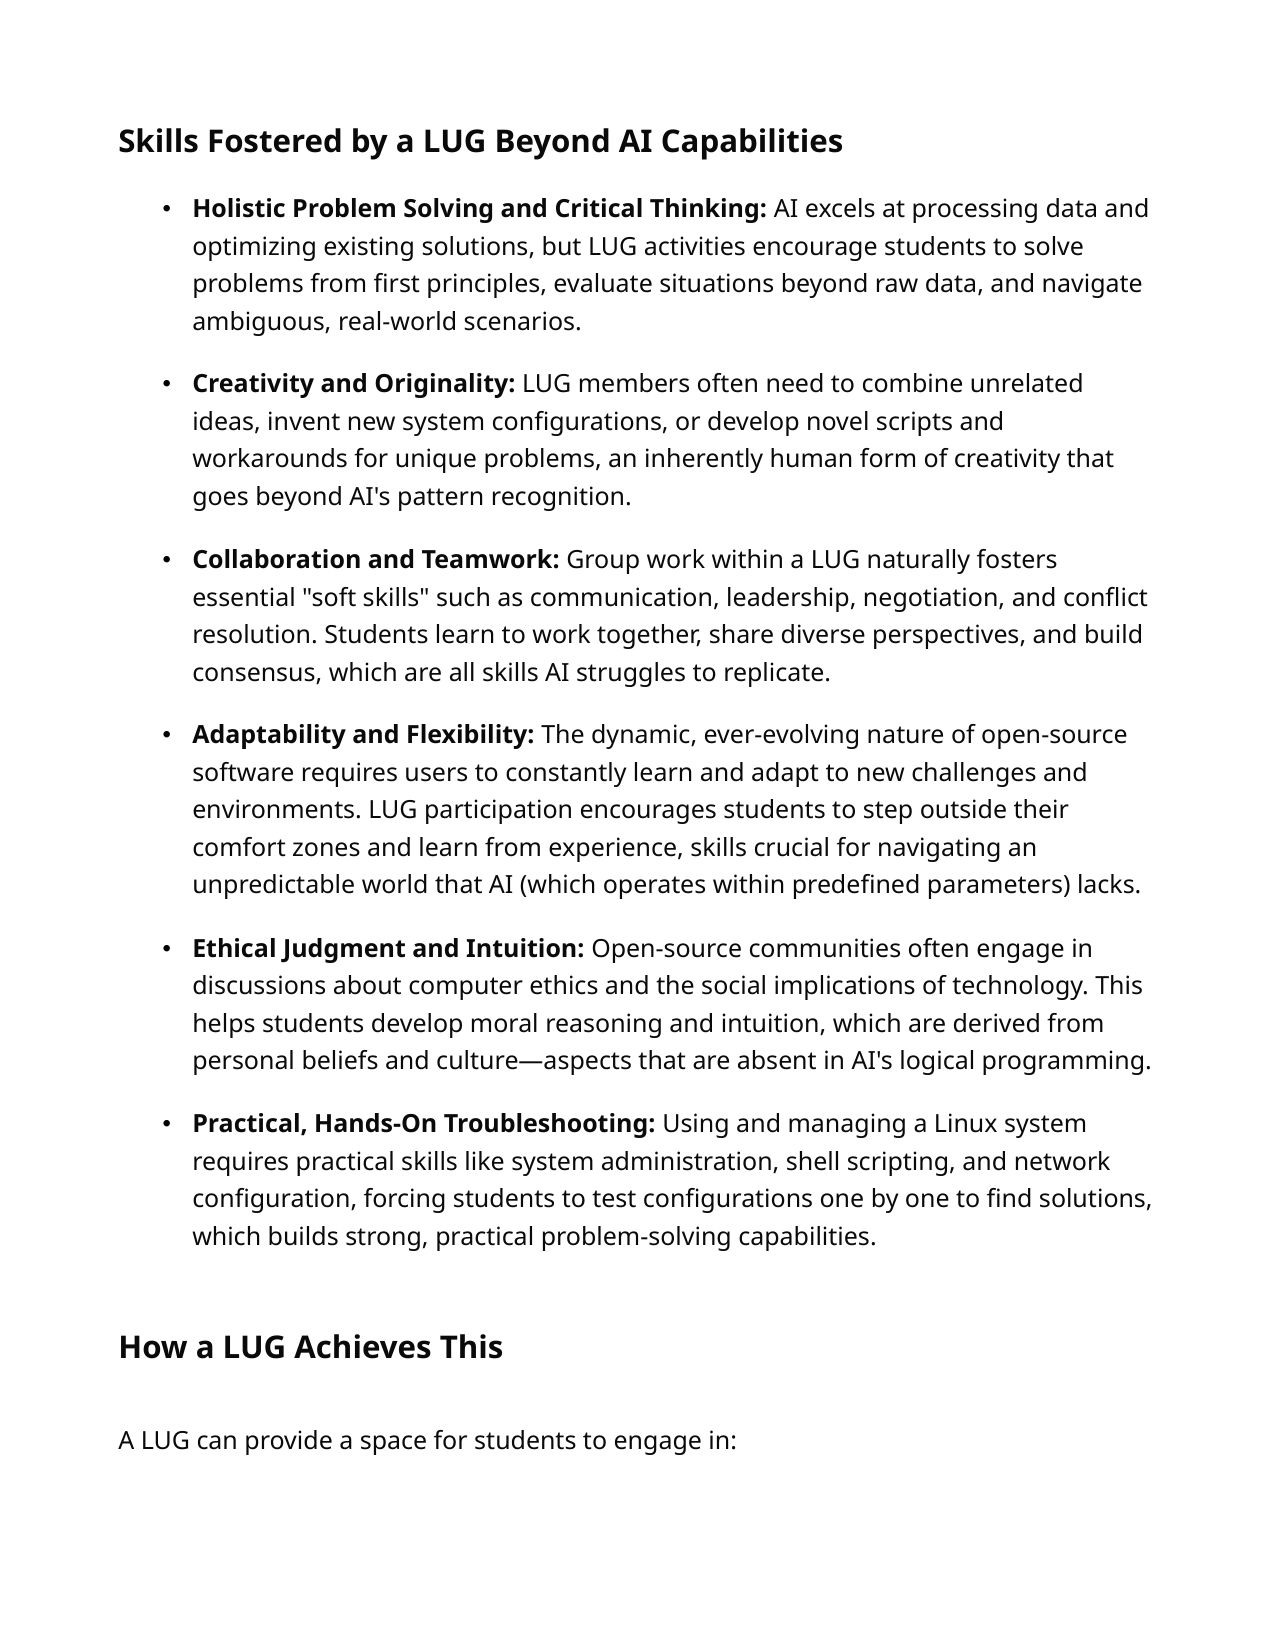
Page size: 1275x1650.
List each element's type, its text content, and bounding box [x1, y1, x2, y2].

list Adaptability and Flexibility: The dynamic, ever-evolving nature of open-source software requires users to constantly learn and adapt to new challenges and environments. LUG participation encourages students to step outside their comfort zones and learn from experience, skills crucial for navigating an unpredictable world that AI (which operates within predefined parameters) lacks. [162, 714, 1157, 901]
list Creativity and Originality: LUG members often need to combine unrelated ideas, invent new system configurations, or develop novel scripts and workarounds for unique problems, an inherently human form of creativity that goes beyond AI's pattern recognition. [162, 363, 1157, 513]
text How a LUG Achieves This [118, 1324, 1157, 1368]
list Holistic Problem Solving and Critical Thinking: AI excels at processing data and optimizing existing solutions, but LUG activities encourage students to solve problems from first principles, evaluate situations beyond raw data, and navigate ambiguous, real-world scenarios. [162, 187, 1157, 337]
list Ethical Judgment and Intuition: Open-source communities often engage in discussions about computer ethics and the social implications of technology. This helps students develop moral reasoning and intuition, which are derived from personal beliefs and culture—aspects that are absent in AI's logical programming. [162, 927, 1157, 1077]
text A LUG can provide a space for students to engage in: [118, 1419, 1157, 1456]
list Practical, Hands-On Troubleshooting: Using and managing a Linux system requires practical skills like system administration, shell scripting, and network configuration, forcing students to test configurations one by one to find solutions, which builds strong, practical problem-solving capabilities. [162, 1102, 1157, 1252]
list Collaboration and Teamwork: Group work within a LUG naturally fosters essential "soft skills" such as communication, leadership, negotiation, and conflict resolution. Students learn to work together, share diverse perspectives, and build consensus, which are all skills AI struggles to replicate. [162, 538, 1157, 688]
text Skills Fostered by a LUG Beyond AI Capabilities [118, 118, 1157, 162]
